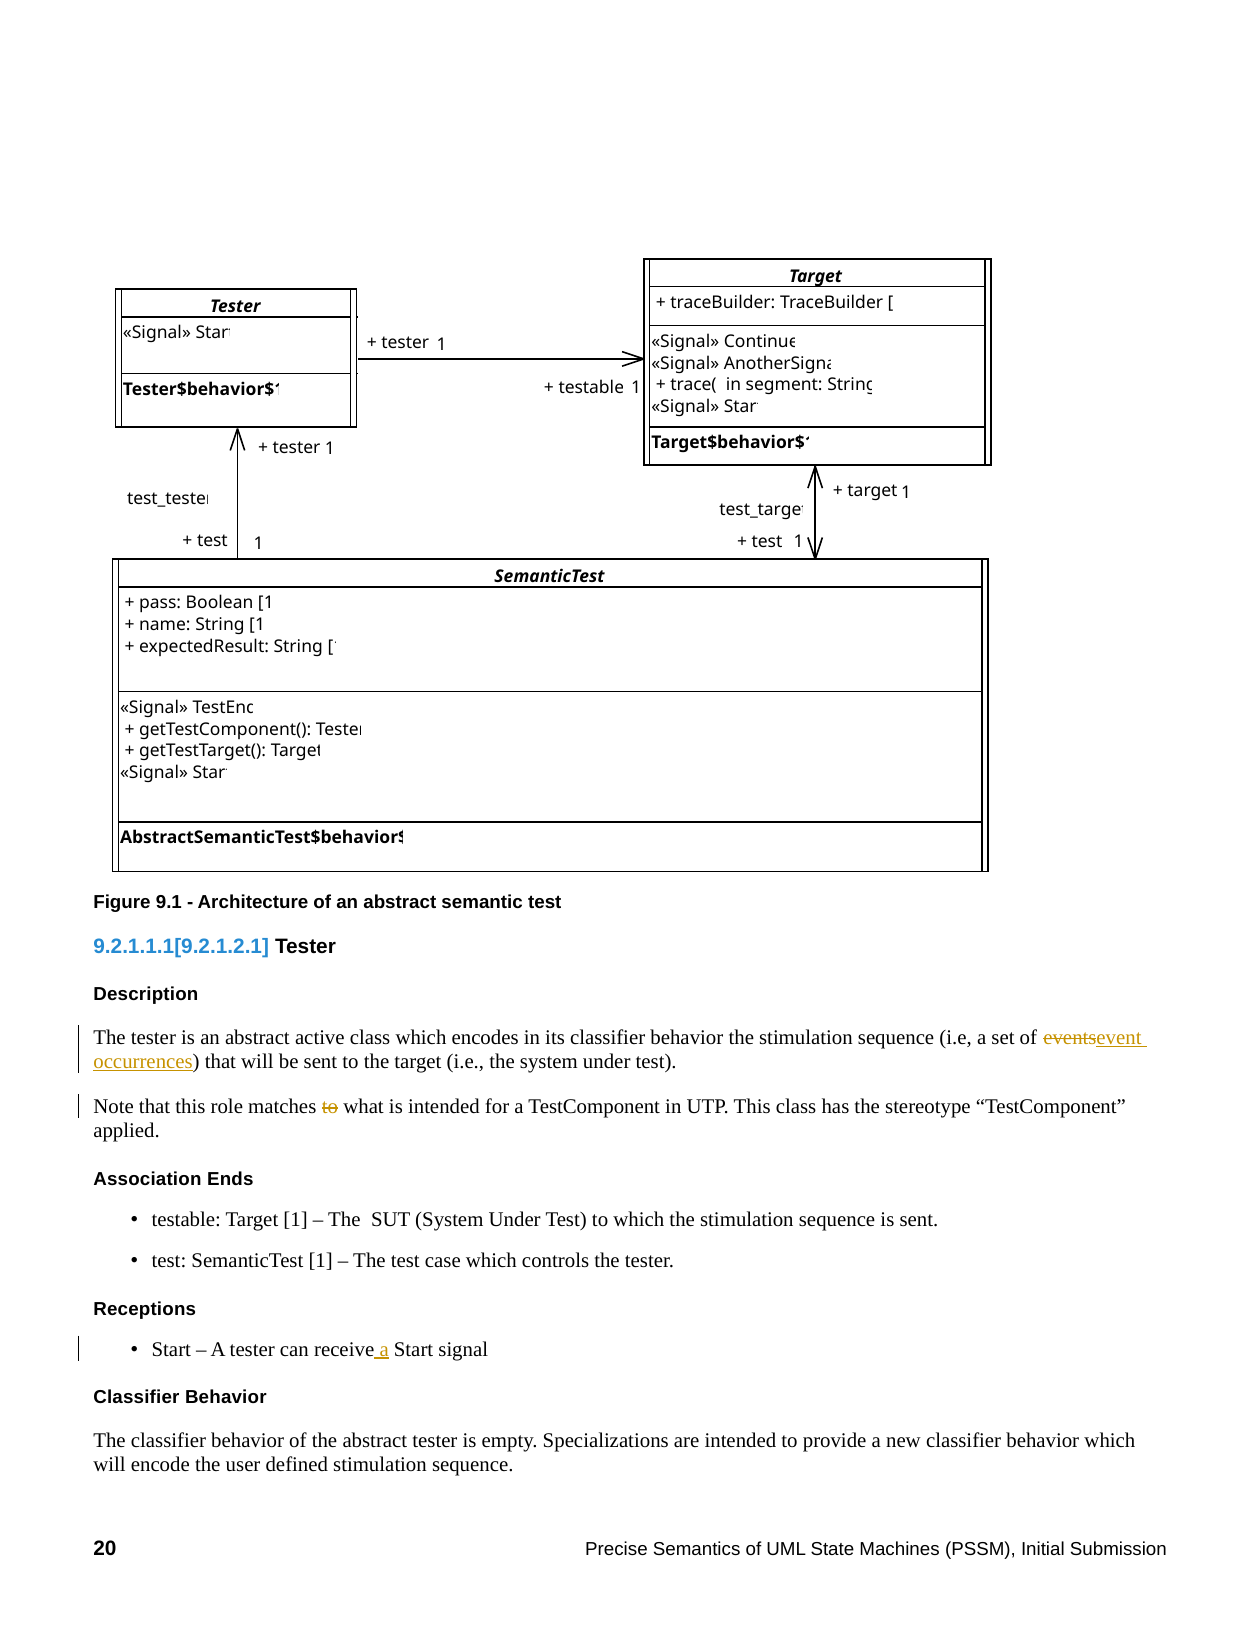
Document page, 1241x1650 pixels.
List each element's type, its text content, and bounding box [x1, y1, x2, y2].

list testable: Target [1] – The SUT (System Under Test) to which the stimulation sequence is sent. [131, 1206, 1164, 1231]
subtitle Classifier Behavior [93, 1386, 1164, 1407]
text Figure 9.1 - Architecture of an abstract semantic test [93, 243, 1007, 913]
list Start – A tester can receive a Start signal [131, 1336, 1164, 1361]
text The classifier behavior of the abstract tester is empty. Specializations are intended to provide a new classifier behavior which will encode the user defined stimulation sequence. [93, 1428, 1164, 1476]
subtitle Description [93, 983, 1164, 1004]
subtitle Association Ends [93, 1167, 1164, 1189]
text The tester is an abstract active class which encodes in its classifier behavior the stimulation sequence (i.e, a set of event occurrences) that will be sent to the target (i.e., the system under test). [93, 1025, 1164, 1073]
subtitle Receptions [93, 1297, 1164, 1319]
subtitle Tester [93, 231, 1164, 958]
text Note that this role matches what is intended for a TestComponent in UTP. This class has the stereotype “TestComponent” applied. [93, 1094, 1164, 1142]
list test: SemanticTest [1] – The test case which controls the tester. [131, 1247, 1164, 1272]
